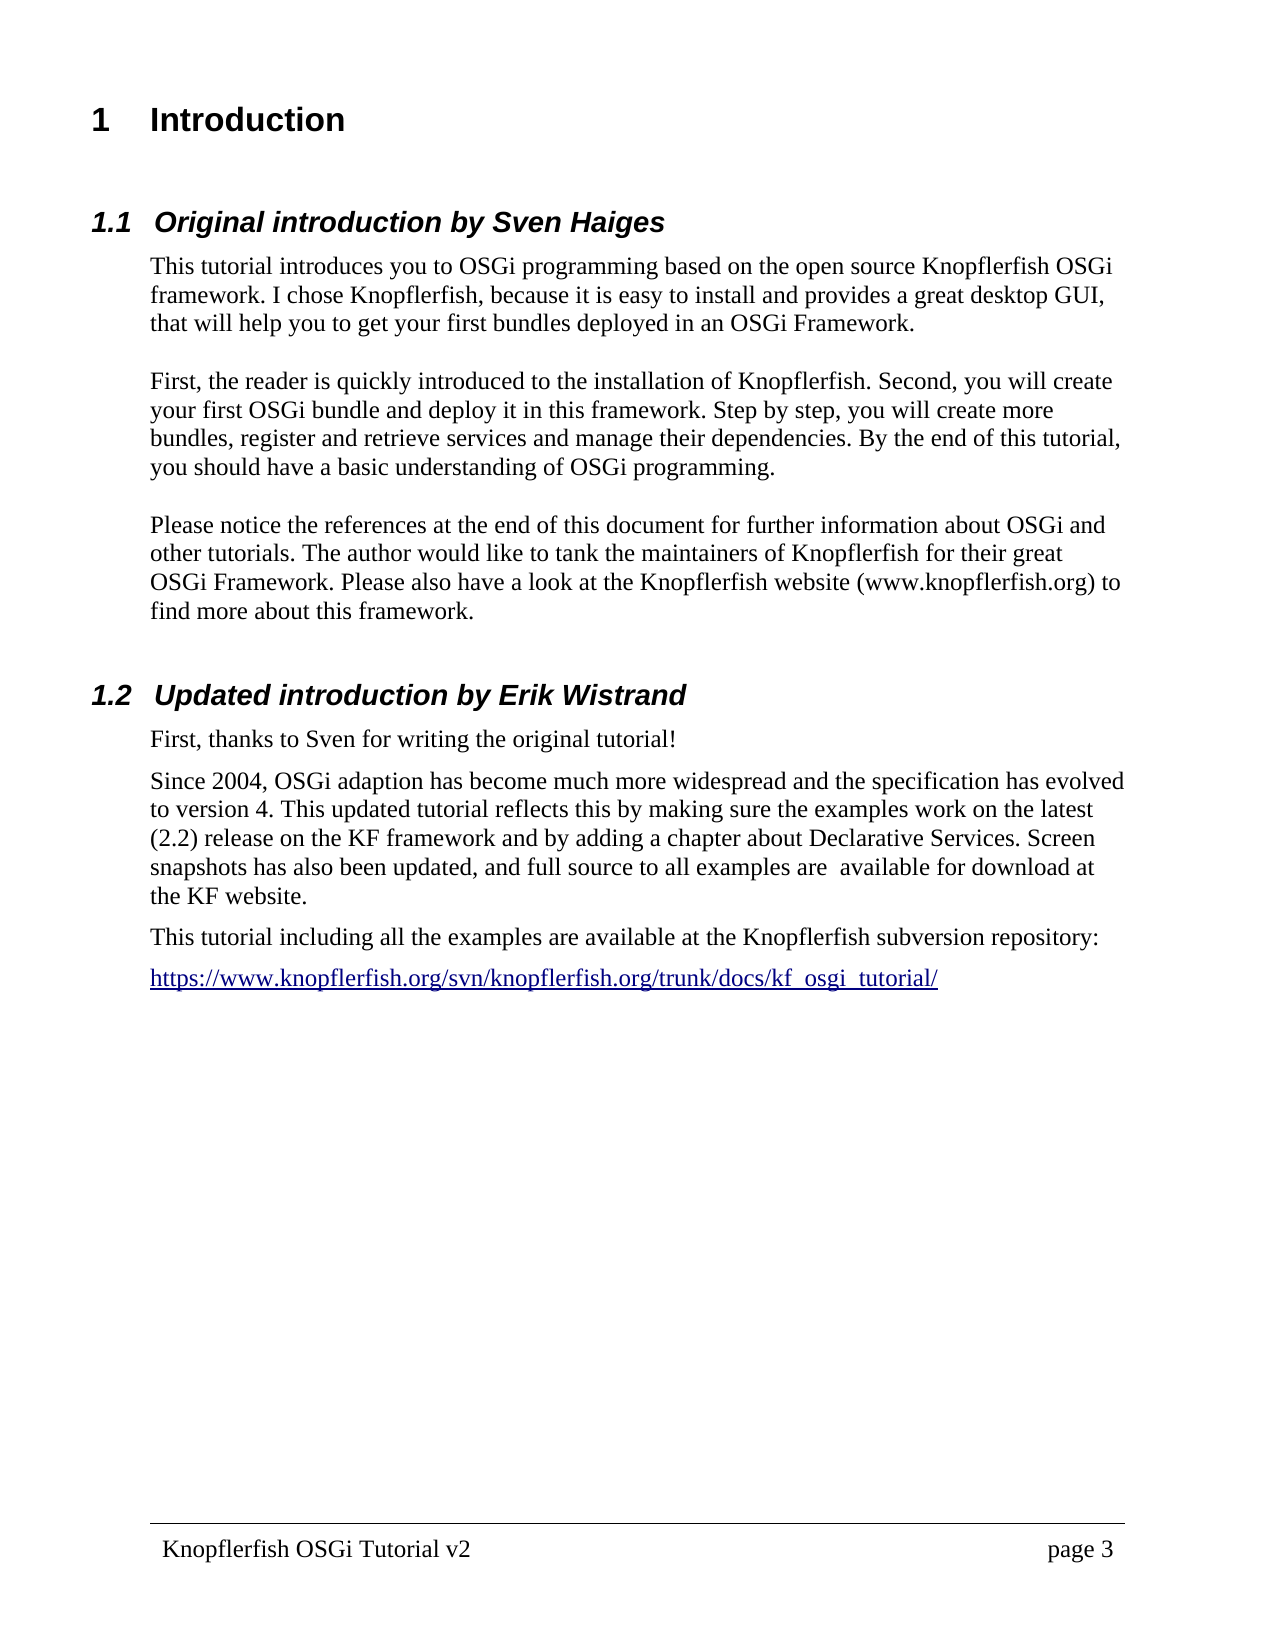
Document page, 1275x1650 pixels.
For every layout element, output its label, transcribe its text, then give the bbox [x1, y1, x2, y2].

text Please notice the references at the end of this document for further information about OSGi and other tutorials. The author would like to tank the maintainers of Knopflerfish for their great OSGi Framework. Please also have a look at the Knopflerfish website (www.knopflerfish.org) to find more about this framework. [150, 510, 1125, 625]
text https://www.knopflerfish.org/svn/knopflerfish.org/trunk/docs/kf_osgi_tutorial/ [150, 963, 1125, 992]
text Since 2004, OSGi adaption has become much more widespread and the specification has evolved to version 4. This updated tutorial reflects this by making sure the examples work on the latest (2.2) release on the KF framework and by adding a chapter about Declarative Services. Screen snapshots has also been updated, and full source to all examples are available for download at the KF website. [150, 766, 1125, 909]
text This tutorial including all the examples are available at the Knopflerfish subversion repository: [150, 922, 1125, 951]
text First, thanks to Sven for writing the original tutorial! [150, 724, 1125, 753]
subtitle Introduction [91, 100, 1125, 139]
subtitle Updated introduction by Erik Wistrand [91, 678, 1125, 712]
subtitle Original introduction by Sven Haiges [91, 205, 1125, 238]
text First, the reader is quickly introduced to the installation of Knopflerfish. Second, you will create your first OSGi bundle and deploy it in this framework. Step by step, you will create more bundles, register and retrieve services and manage their dependencies. By the end of this tutorial, you should have a basic understanding of OSGi programming. [150, 366, 1125, 481]
text This tutorial introduces you to OSGi programming based on the open source Knopflerfish OSGi framework. I chose Knopflerfish, because it is easy to install and provides a great desktop GUI, that will help you to get your first bundles deployed in an OSGi Framework. [150, 251, 1125, 337]
